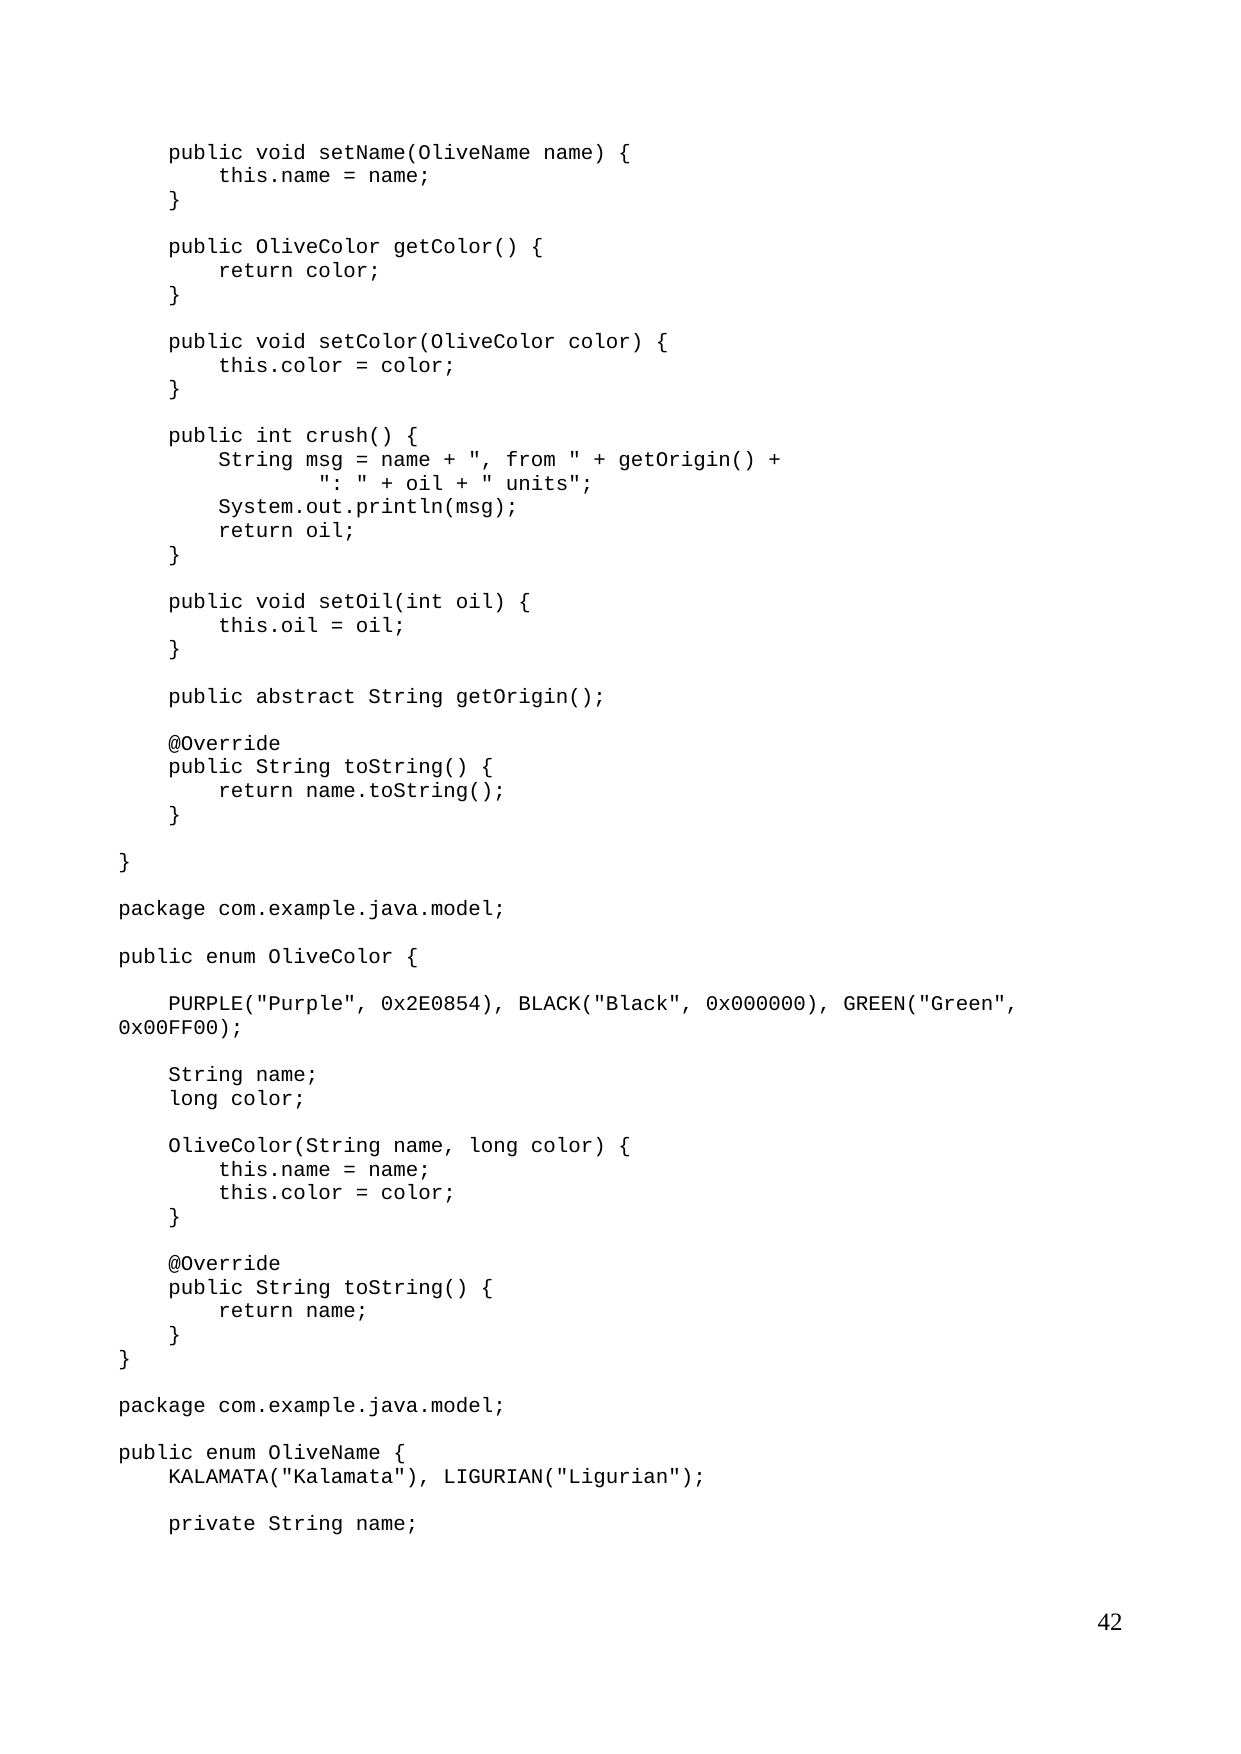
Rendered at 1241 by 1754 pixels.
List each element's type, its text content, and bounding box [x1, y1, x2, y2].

text this.name = name; [118, 1158, 1122, 1182]
text } [118, 1348, 1122, 1371]
text package com.example.java.model; [118, 1395, 1122, 1419]
text } [118, 1324, 1122, 1348]
text System.out.println(msg); [118, 496, 1122, 520]
text return oil; [118, 520, 1122, 544]
text ": " + oil + " units"; [118, 473, 1122, 496]
text this.color = color; [118, 354, 1122, 378]
text private String name; [118, 1513, 1122, 1537]
text } [118, 638, 1122, 662]
text public OliveColor getColor() { [118, 236, 1122, 260]
text public void setColor(OliveColor color) { [118, 331, 1122, 354]
text this.name = name; [118, 165, 1122, 189]
text OliveColor(String name, long color) { [118, 1135, 1122, 1158]
text } [118, 189, 1122, 213]
text public void setOil(int oil) { [118, 591, 1122, 615]
text PURPLE("Purple", 0x2E0854), BLACK("Black", 0x000000), GREEN("Green", 0x00FF00); [118, 993, 1122, 1040]
text this.oil = oil; [118, 615, 1122, 638]
text return name.toString(); [118, 780, 1122, 804]
text return color; [118, 260, 1122, 284]
text } [118, 851, 1122, 875]
text public enum OliveColor { [118, 946, 1122, 969]
text return name; [118, 1300, 1122, 1324]
text public void setName(OliveName name) { [118, 142, 1122, 165]
text } [118, 284, 1122, 307]
text @Override [118, 1253, 1122, 1277]
text KALAMATA("Kalamata"), LIGURIAN("Ligurian"); [118, 1466, 1122, 1489]
text public enum OliveName { [118, 1442, 1122, 1466]
text } [118, 804, 1122, 827]
text public String toString() { [118, 757, 1122, 780]
text public abstract String getOrigin(); [118, 686, 1122, 709]
text long color; [118, 1088, 1122, 1111]
text public int crush() { [118, 426, 1122, 449]
text } [118, 378, 1122, 402]
text String name; [118, 1064, 1122, 1088]
text this.color = color; [118, 1182, 1122, 1206]
text @Override [118, 733, 1122, 757]
text } [118, 544, 1122, 567]
text String msg = name + ", from " + getOrigin() + [118, 449, 1122, 473]
text public String toString() { [118, 1277, 1122, 1300]
text } [118, 1206, 1122, 1229]
text package com.example.java.model; [118, 898, 1122, 922]
